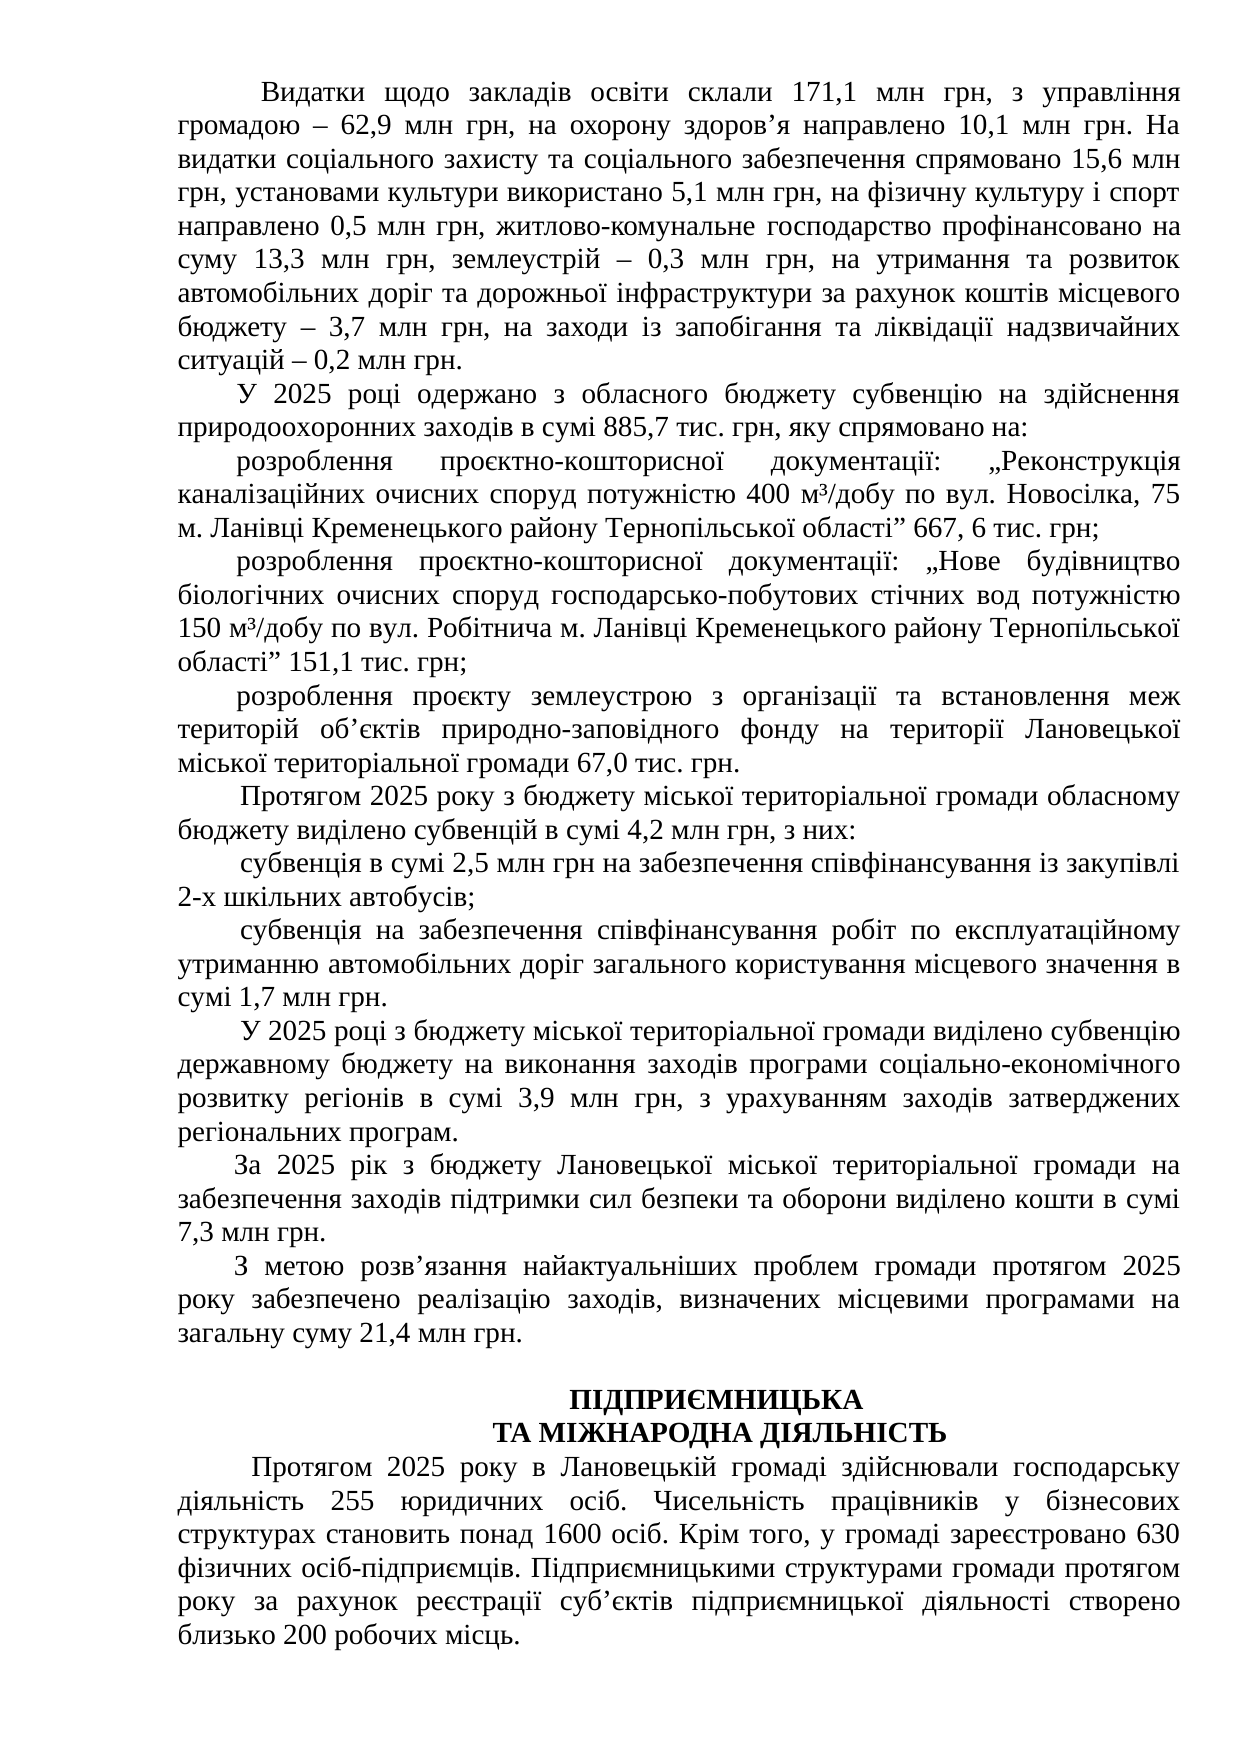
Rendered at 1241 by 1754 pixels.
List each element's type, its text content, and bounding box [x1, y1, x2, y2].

list розроблення проєктно-кошторисної документації: „Нове будівництво біологічних очисних споруд господарсько-побутових стічних вод потужністю 150 м³/добу по вул. Робітнича м. Ланівці Кременецького району Тернопільської області” 151,1 тис. грн; [177, 543, 1181, 678]
text Протягом 2025 року з бюджету міської територіальної громади обласному бюджету виділено субвенцій в сумі 4,2 млн грн, з них: [177, 778, 1181, 845]
text За 2025 рік з бюджету Лановецької міської територіальної громади на забезпечення заходів підтримки сил безпеки та оборони виділено кошти в сумі 7,3 млн грн. [177, 1147, 1181, 1248]
list розроблення проєкту землеустрою з організації та встановлення меж територій об’єктів природно-заповідного фонду на території Лановецької міської територіальної громади 67,0 тис. грн. [177, 678, 1181, 778]
text З метою розв’язання найактуальніших проблем громади протягом 2025 року забезпечено реалізацію заходів, визначених місцевими програмами на загальну суму 21,4 млн грн. [177, 1248, 1181, 1348]
text Протягом 2025 року в Лановецькій громаді здійснювали господарську діяльність 255 юридичних осіб. Чисельність працівників у бізнесових структурах становить понад 1600 осіб. Крім того, у громаді зареєстровано 630 фізичних осіб-підприємців. Підприємницькими структурами громади протягом року за рахунок реєстрації суб’єктів підприємницької діяльності створено близько 200 робочих місць. [177, 1449, 1181, 1650]
text субвенція на забезпечення співфінансування робіт по експлуатаційному утриманню автомобільних доріг загального користування місцевого значення в сумі 1,7 млн грн. [177, 912, 1181, 1013]
text субвенція в сумі 2,5 млн грн на забезпечення співфінансування із закупівлі 2-х шкільних автобусів; [177, 845, 1181, 912]
text ТА МІЖНАРОДНА ДІЯЛЬНІСТЬ [177, 1416, 1181, 1449]
text Видатки щодо закладів освіти склали 171,1 млн грн, з управління громадою – 62,9 млн грн, на охорону здоров’я направлено 10,1 млн грн. На видатки соціального захисту та соціального забезпечення спрямовано 15,6 млн грн, установами культури використано 5,1 млн грн, на фізичну культуру і спорт направлено 0,5 млн грн, житлово-комунальне господарство профінансовано на суму 13,3 млн грн, землеустрій – 0,3 млн грн, на утримання та розвиток автомобільних доріг та дорожньої інфраструктури за рахунок коштів місцевого бюджету – 3,7 млн грн, на заходи із запобігання та ліквідації надзвичайних ситуацій – 0,2 млн грн. [177, 74, 1181, 376]
list розроблення проєктно-кошторисної документації: „Реконструкція каналізаційних очисних споруд потужністю 400 м³/добу по вул. Новосілка, 75 м. Ланівці Кременецького району Тернопільської області” 667, 6 тис. грн; [177, 443, 1181, 543]
text У 2025 році з бюджету міської територіальної громади виділено субвенцію державному бюджету на виконання заходів програми соціально-економічного розвитку регіонів в сумі 3,9 млн грн, з урахуванням заходів затверджених регіональних програм. [177, 1013, 1181, 1147]
text ПІДПРИЄМНИЦЬКА [177, 1382, 1181, 1416]
list У 2025 році одержано з обласного бюджету субвенцію на здійснення природоохоронних заходів в сумі 885,7 тис. грн, яку спрямовано на: [177, 376, 1181, 443]
